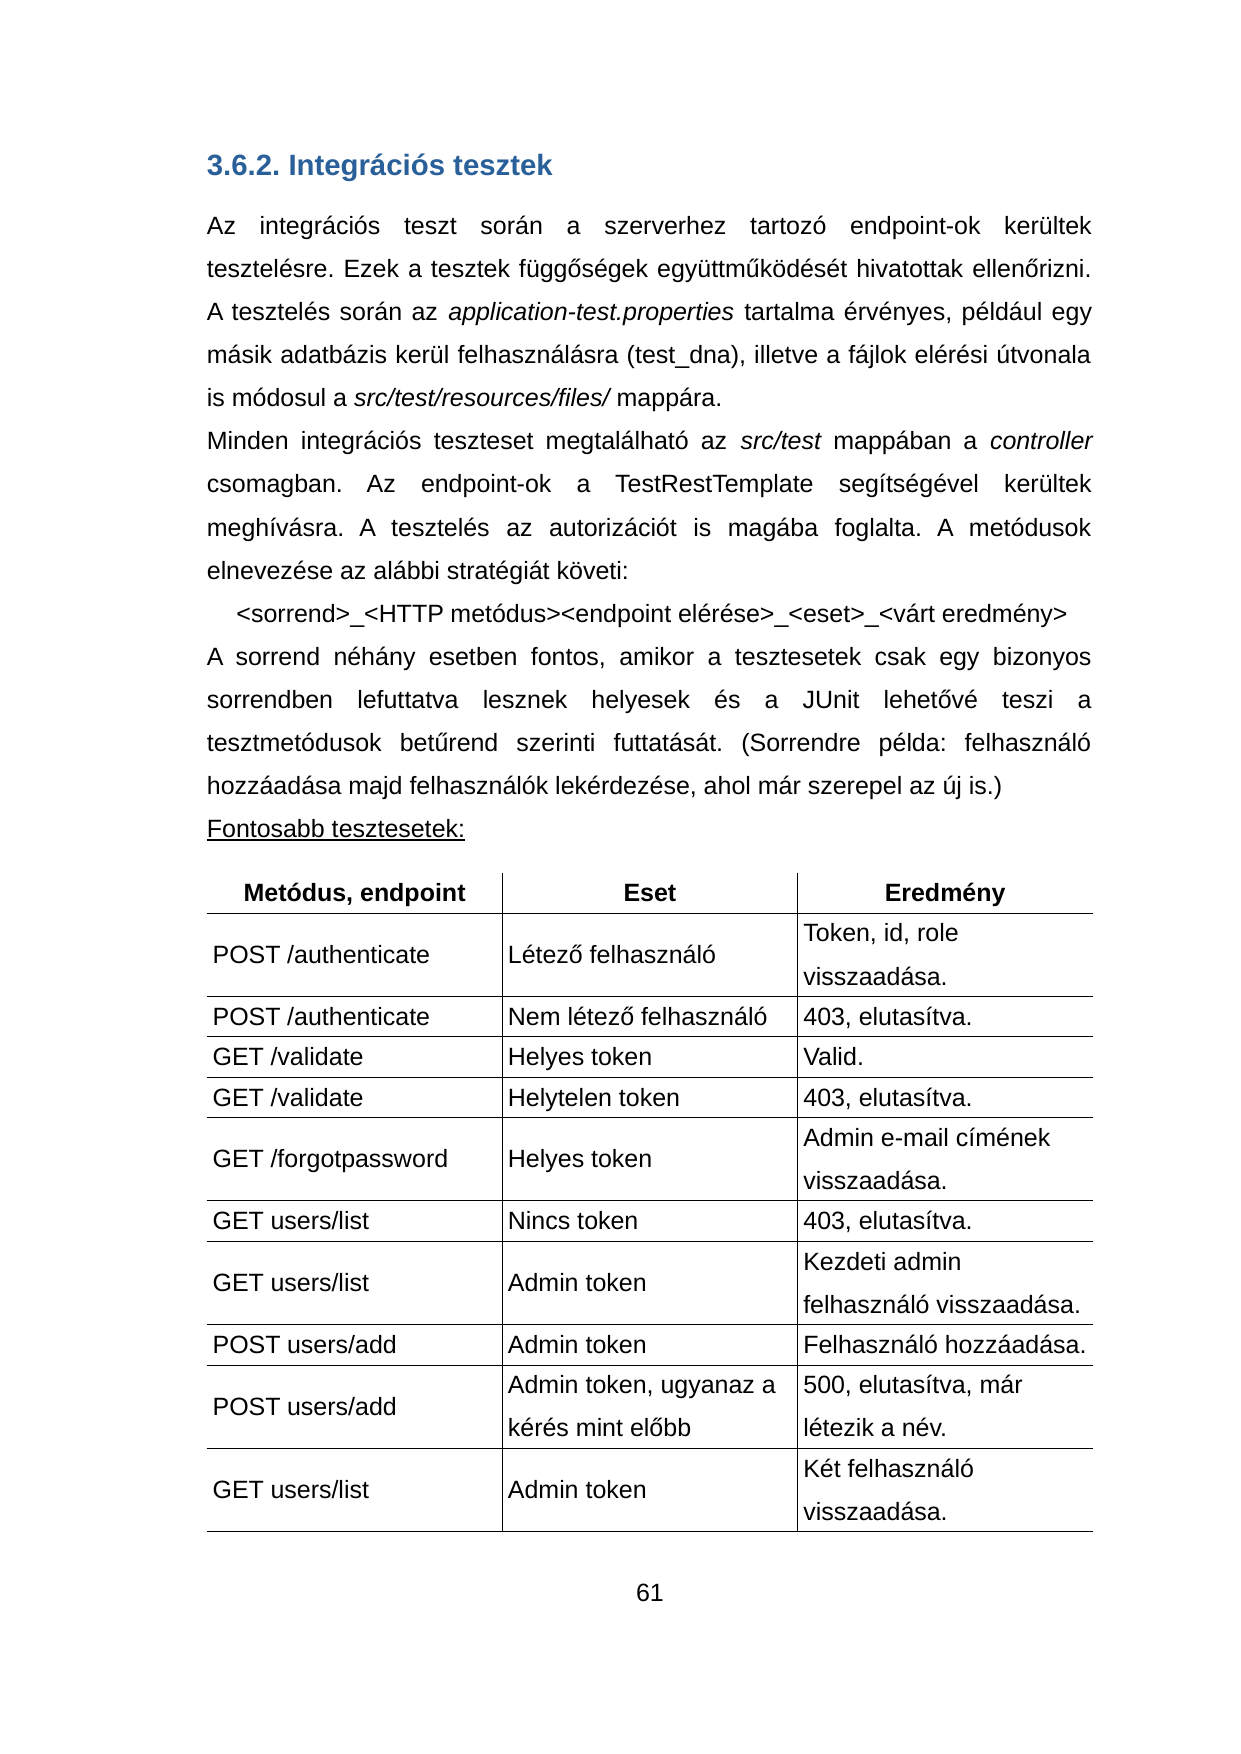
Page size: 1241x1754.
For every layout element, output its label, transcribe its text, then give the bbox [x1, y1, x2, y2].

table_cell Nincs token [503, 1201, 797, 1241]
table_cell GET users/list [207, 1449, 502, 1531]
table_cell Valid. [798, 1037, 1093, 1077]
table_cell Admin e-mail címének visszaadása. [798, 1118, 1093, 1200]
table_cell Létező felhasználó [503, 914, 797, 996]
table_header Eredmény [798, 873, 1093, 913]
text <sorrend>_<HTTP metódus><endpoint elérése>_<eset>_<várt eredmény> [236, 599, 1093, 628]
table_cell POST /authenticate [207, 914, 502, 996]
text Az integrációs teszt során a szerverhez tartozó endpoint-ok kerültek tesztelésre. Ezek a tesztek függőségek együttműködését hivatottak ellenőrizni. A tesztelés során az application-test.properties tartalma érvényes, például egy másik adatbázis kerül felhasználásra (test_dna), illetve a fájlok elérési útvonala is módosul a src/test/resources/files/ mappára. [207, 211, 1093, 412]
table_cell GET users/list [207, 1242, 502, 1324]
table_cell POST users/add [207, 1366, 502, 1448]
text Fontosabb tesztesetek: [207, 814, 1093, 843]
table_cell Admin token [503, 1449, 797, 1531]
table_header Metódus, endpoint [207, 873, 502, 913]
text A sorrend néhány esetben fontos, amikor a tesztesetek csak egy bizonyos sorrendben lefuttatva lesznek helyesek és a JUnit lehetővé teszi a tesztmetódusok betűrend szerinti futtatását. (Sorrendre példa: felhasználó hozzáadása majd felhasználók lekérdezése, ahol már szerepel az új is.) [207, 642, 1093, 800]
text Minden integrációs teszteset megtalálható az src/test mappában a controller csomagban. Az endpoint-ok a TestRestTemplate segítségével kerültek meghívásra. A tesztelés az autorizációt is magába foglalta. A metódusok elnevezése az alábbi stratégiát követi: [207, 426, 1093, 584]
table_cell Token, id, role visszaadása. [798, 914, 1093, 996]
table_cell Kezdeti admin felhasználó visszaadása. [798, 1242, 1093, 1324]
table_cell Helytelen token [503, 1078, 797, 1117]
table_cell Két felhasználó visszaadása. [798, 1449, 1093, 1531]
table_cell 403, elutasítva. [798, 1201, 1093, 1241]
table_cell GET /forgotpassword [207, 1118, 502, 1200]
table_cell Helyes token [503, 1037, 797, 1077]
table_cell 403, elutasítva. [798, 997, 1093, 1036]
table_cell Nem létező felhasználó [503, 997, 797, 1036]
table_cell 500, elutasítva, már létezik a név. [798, 1366, 1093, 1448]
table_cell GET /validate [207, 1078, 502, 1117]
table_cell Admin token, ugyanaz a kérés mint előbb [503, 1366, 797, 1448]
table_cell Admin token [503, 1242, 797, 1324]
table_cell POST /authenticate [207, 997, 502, 1036]
table_cell GET users/list [207, 1201, 502, 1241]
table_cell Admin token [503, 1325, 797, 1364]
table_cell GET /validate [207, 1037, 502, 1077]
table_cell Helyes token [503, 1118, 797, 1200]
table_cell POST users/add [207, 1325, 502, 1364]
subtitle Integrációs tesztek [207, 148, 1093, 181]
table_cell 403, elutasítva. [798, 1078, 1093, 1117]
table_header Eset [503, 873, 797, 913]
table_cell Felhasználó hozzáadása. [798, 1325, 1093, 1364]
